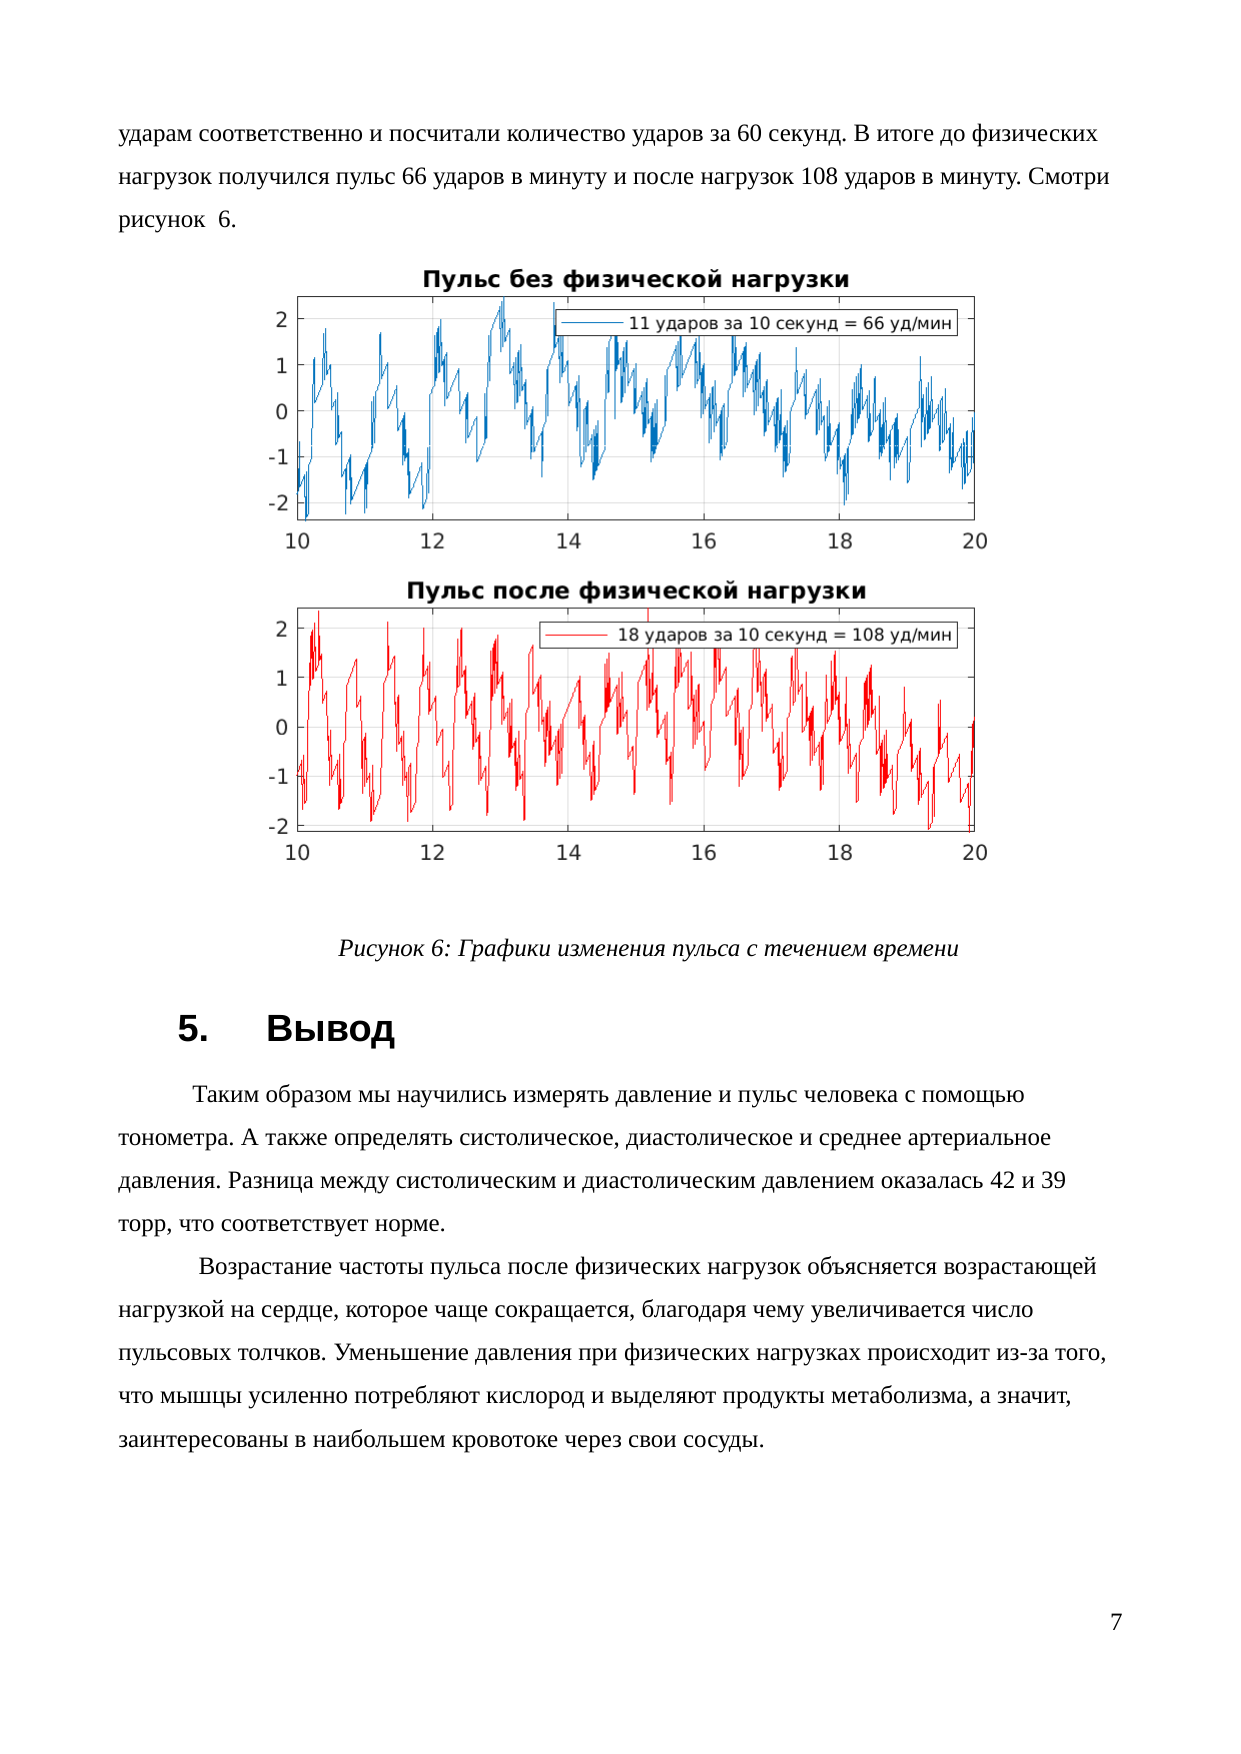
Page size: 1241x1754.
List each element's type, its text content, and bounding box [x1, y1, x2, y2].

subtitle Вывод [118, 1006, 1122, 1049]
text Возрастание частоты пульса после физических нагрузок объясняется возрастающей нагрузкой на сердце, которое чаще сокращается, благодаря чему увеличивается число пульсовых толчков. Уменьшение давления при физических нагрузках происходит из-за того, что мышцы усиленно потребляют кислород и выделяют продукты метаболизма, а значит, заинтересованы в наибольшем кровотоке через свои сосуды. [118, 1251, 1122, 1452]
text Рисунок 6: Графики изменения пульса с течением времени [118, 933, 1122, 962]
text ударам соответственно и посчитали количество ударов за 60 секунд. В итоге до физических нагрузок получился пульс 66 ударов в минуту и после нагрузок 108 ударов в минуту. Смотри рисунок 6. [118, 118, 1122, 233]
text Таким образом мы научились измерять давление и пульс человека с помощью тонометра. А также определять систолическое, диастолическое и среднее артериальное давления. Разница между систолическим и диастолическим давлением оказалась 42 и 39 торр, что соответствует норме. [118, 1079, 1122, 1237]
picture [183, 247, 1058, 904]
